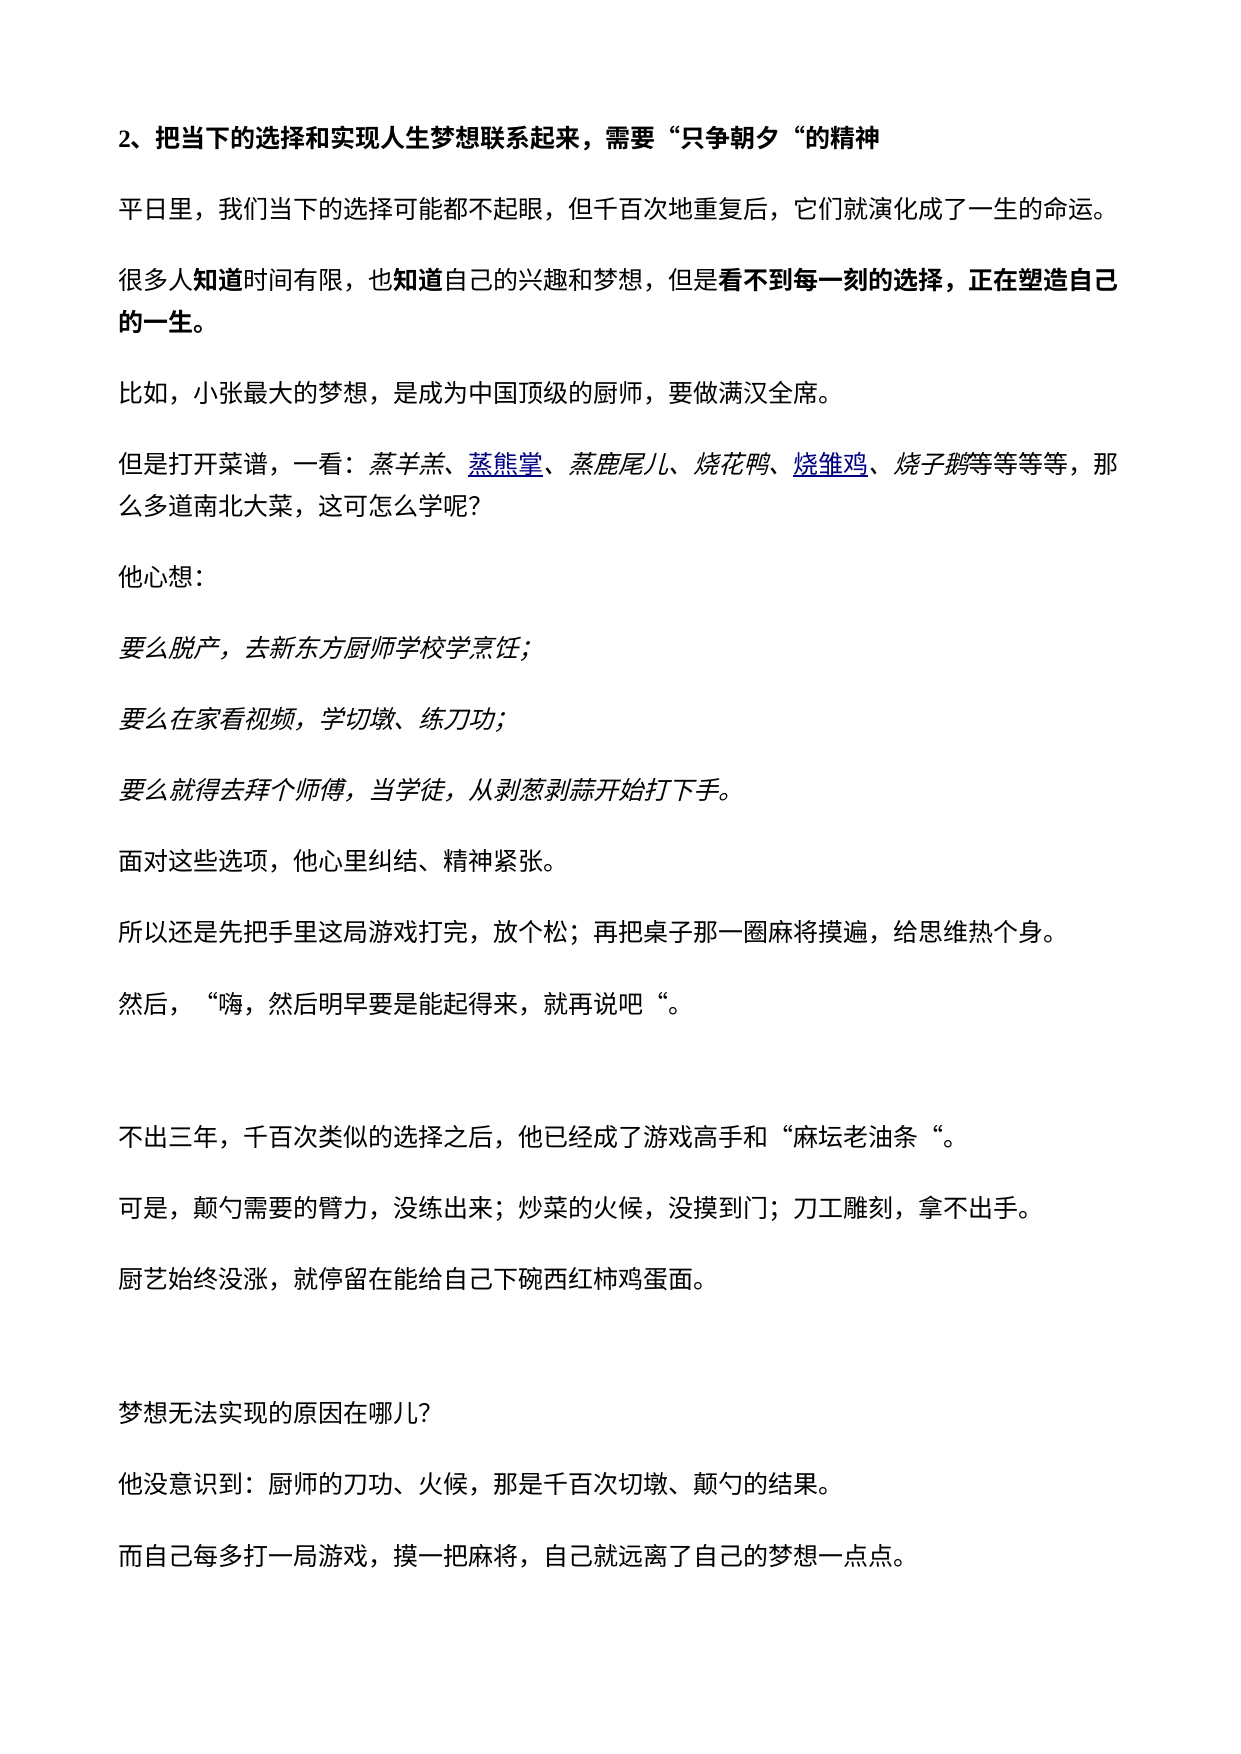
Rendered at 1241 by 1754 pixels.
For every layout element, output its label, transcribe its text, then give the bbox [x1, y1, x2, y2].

text 梦想无法实现的原因在哪儿？ [118, 1394, 1122, 1430]
text 要么脱产，去新东方厨师学校学烹饪； [118, 628, 1122, 664]
text 面对这些选项，他心里纠结、精神紧张。 [118, 842, 1122, 878]
text 很多人知道时间有限，也知道自己的兴趣和梦想，但是看不到每一刻的选择，正在塑造自己的一生。 [118, 260, 1122, 338]
text 但是打开菜谱，一看：蒸羊羔、蒸熊掌、蒸鹿尾儿、烧花鸭、烧雏鸡、烧子鹅等等等等，那么多道南北大菜，这可怎么学呢？ [118, 444, 1122, 522]
text 2、把当下的选择和实现人生梦想联系起来，需要“只争朝夕“的精神 [118, 118, 1122, 154]
text 比如，小张最大的梦想，是成为中国顶级的厨师，要做满汉全席。 [118, 373, 1122, 409]
text 要么就得去拜个师傅，当学徒，从剥葱剥蒜开始打下手。 [118, 771, 1122, 807]
text 然后，“嗨，然后明早要是能起得来，就再说吧“。 [118, 984, 1122, 1020]
text 可是，颠勺需要的臂力，没练出来；炒菜的火候，没摸到门；刀工雕刻，拿不出手。 [118, 1189, 1122, 1225]
text 不出三年，千百次类似的选择之后，他已经成了游戏高手和“麻坛老油条“。 [118, 1118, 1122, 1154]
text 所以还是先把手里这局游戏打完，放个松；再把桌子那一圈麻将摸遍，给思维热个身。 [118, 913, 1122, 949]
text 他心想： [118, 557, 1122, 593]
text 厨艺始终没涨，就停留在能给自己下碗西红柿鸡蛋面。 [118, 1260, 1122, 1296]
text 要么在家看视频，学切墩、练刀功； [118, 699, 1122, 736]
text 而自己每多打一局游戏，摸一把麻将，自己就远离了自己的梦想一点点。 [118, 1536, 1122, 1572]
text 平日里，我们当下的选择可能都不起眼，但千百次地重复后，它们就演化成了一生的命运。 [118, 189, 1122, 226]
text 他没意识到：厨师的刀功、火候，那是千百次切墩、颠勺的结果。 [118, 1465, 1122, 1501]
